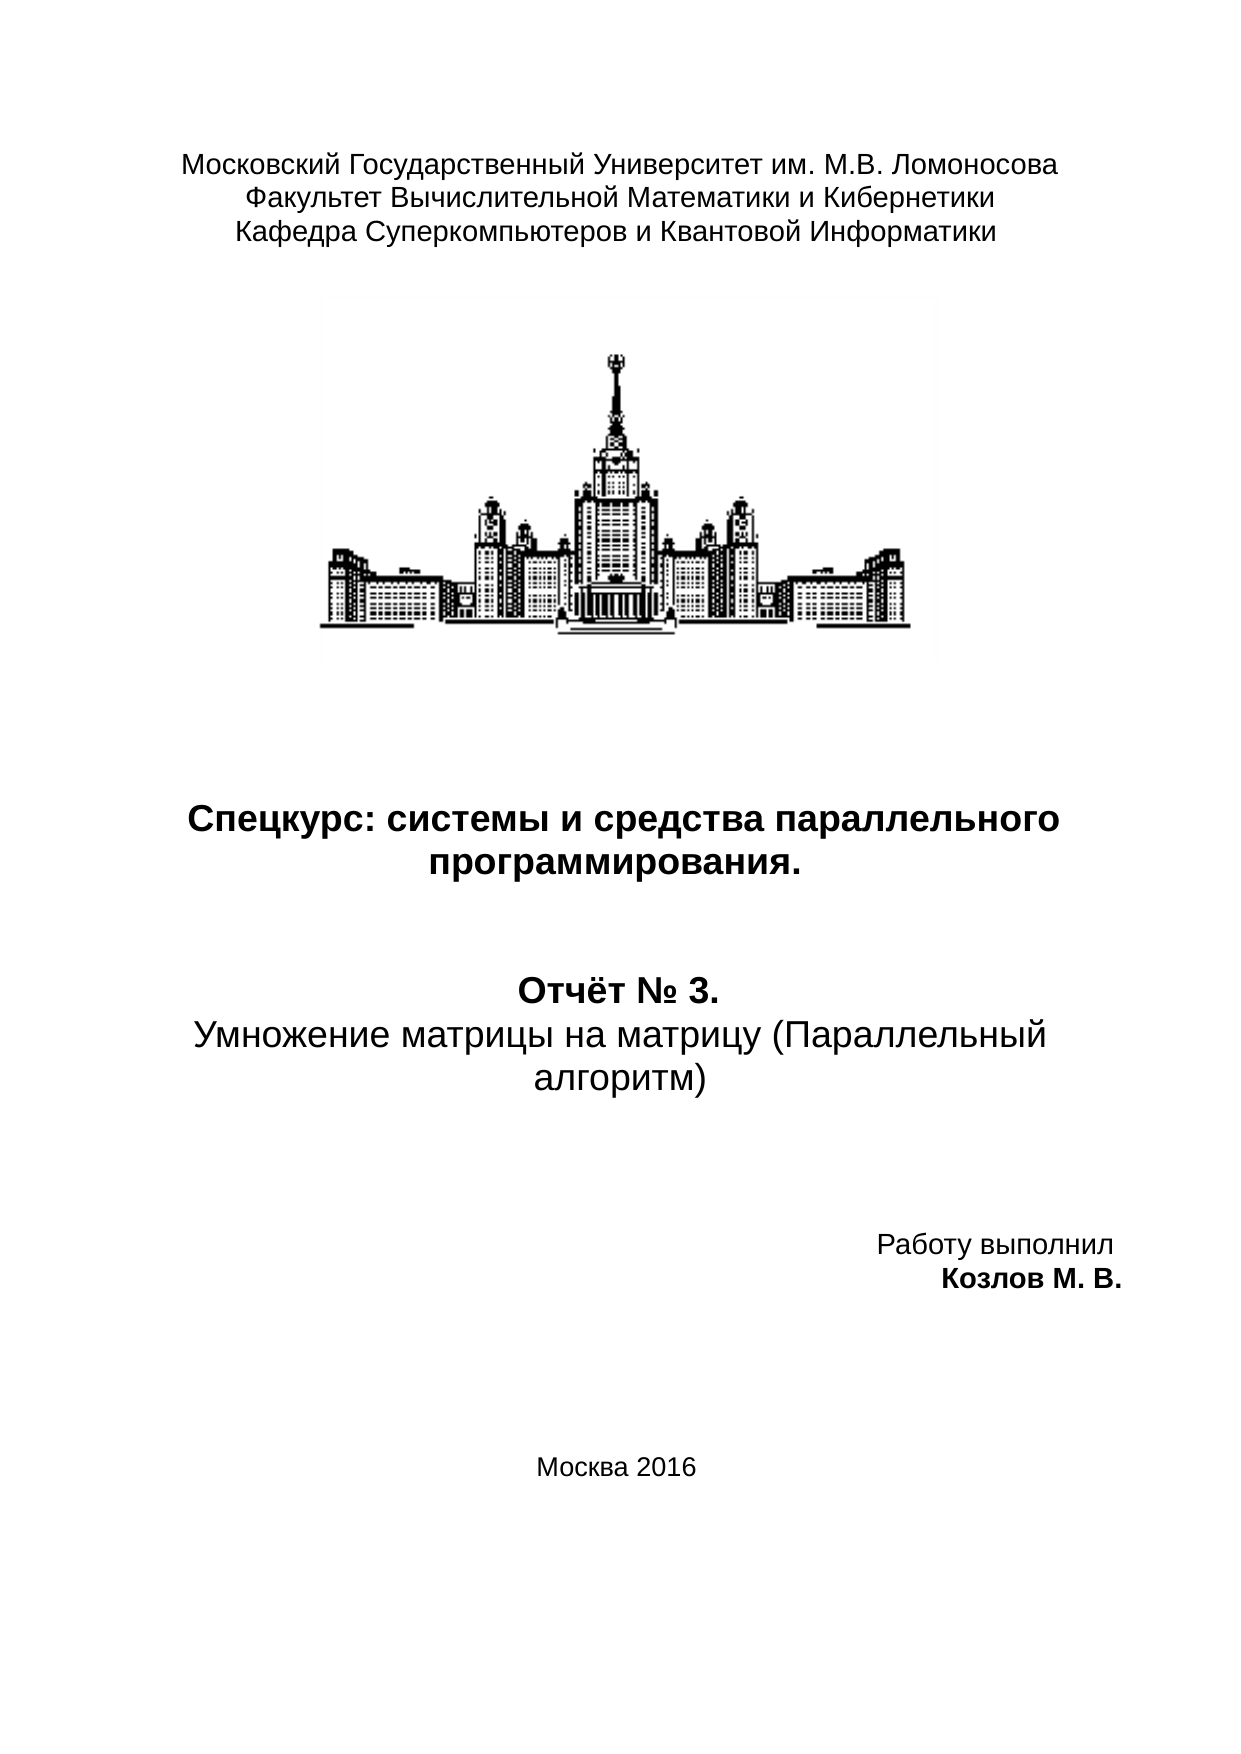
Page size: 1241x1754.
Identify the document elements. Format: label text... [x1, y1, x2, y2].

text Кафедра Суперкомпьютеров и Квантовой Информатики [118, 214, 1122, 247]
text Спецкурс: системы и средства параллельного программирования. [118, 796, 1122, 882]
text Работу выполнил [118, 1227, 1122, 1261]
text Московский Государственный Университет им. М.В. Ломоносова [118, 147, 1122, 180]
text Умножение матрицы на матрицу (Параллельный алгоритм) [118, 1012, 1122, 1098]
text Москва 2016 [118, 1451, 1122, 1482]
picture [233, 282, 1032, 683]
text Козлов М. В. [118, 1261, 1122, 1294]
text Отчёт № 3. [118, 969, 1122, 1012]
text Факультет Вычислительной Математики и Кибернетики [118, 180, 1122, 214]
